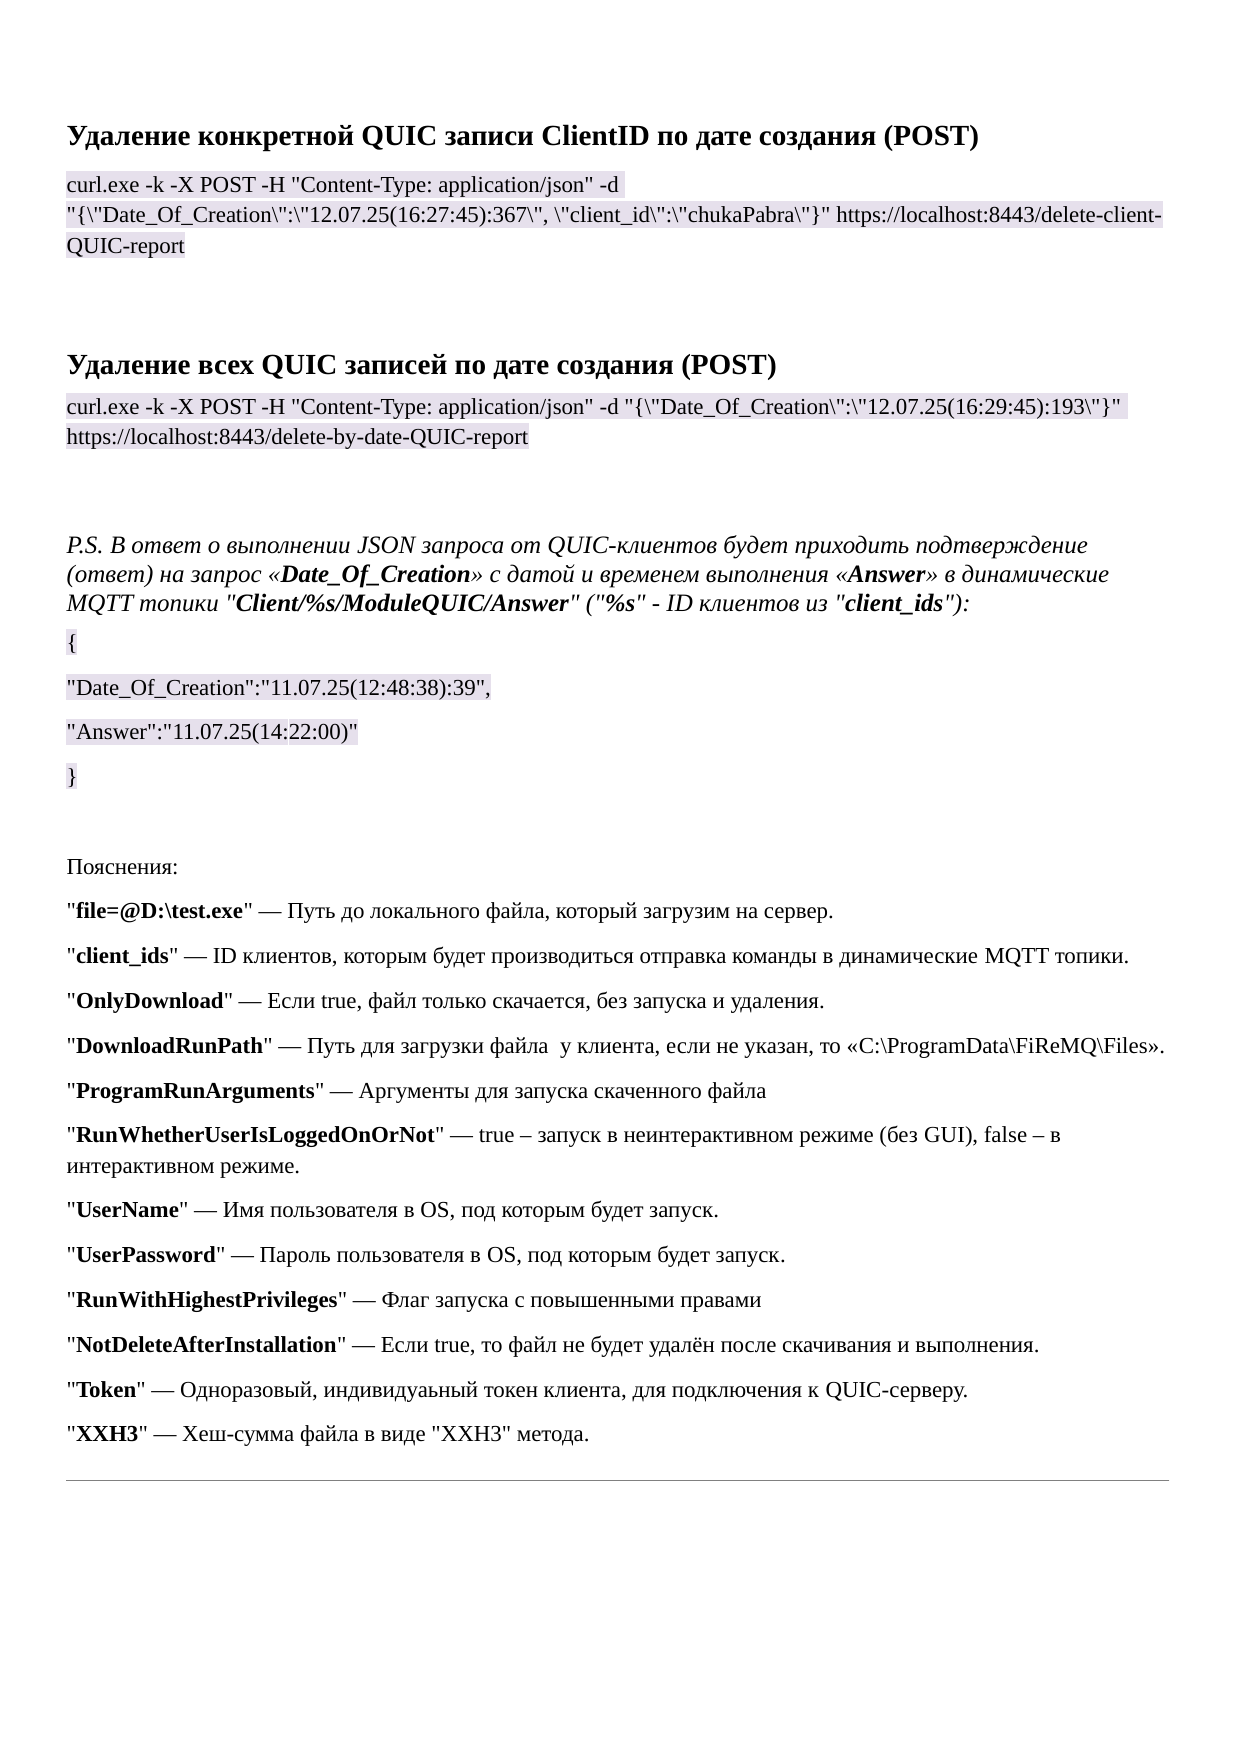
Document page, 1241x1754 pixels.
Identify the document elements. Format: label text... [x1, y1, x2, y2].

text Удаление конкретной QUIC записи ClientID по дате создания (POST) [66, 118, 1169, 152]
text "Date_Of_Creation":"11.07.25(12:48:38):39", [66, 674, 1169, 700]
text "RunWhetherUserIsLoggedOnOrNot" — true – запуск в неинтерактивном режиме (без GUI), false – в интерактивном режиме. [66, 1122, 1169, 1178]
text } [66, 763, 1169, 789]
text curl.exe -k -X POST -H "Content-Type: application/json" -d "{\"Date_Of_Creation\":\"12.07.25(16:27:45):367\", \"client_id\":\"chukaPabra\"}" https://localhost:8443/delete-client-QUIC-report [66, 171, 1169, 258]
text "RunWithHighestPrivileges" — Флаг запуска с повышенными правами [66, 1286, 1169, 1312]
subtitle Удаление всех QUIC записей по дате создания (POST) [66, 347, 1169, 380]
text "OnlyDownload" — Если true, файл только скачается, без запуска и удаления. [66, 987, 1169, 1013]
text { [66, 629, 1169, 655]
text "Token" — Одноразовый, индивидуаьный токен клиента, для подключения к QUIC-серверу. [66, 1376, 1169, 1402]
text "file=@D:\test.exe" — Путь до локального файла, который загрузим на сервер. [66, 898, 1169, 924]
text "XXH3" — Хеш-сумма файла в виде "XXH3" метода. [66, 1421, 1169, 1447]
text curl.exe -k -X POST -H "Content-Type: application/json" -d "{\"Date_Of_Creation\":\"12.07.25(16:29:45):193\"}" https://localhost:8443/delete-by-date-QUIC-report [66, 393, 1169, 449]
text "DownloadRunPath" — Путь для загрузки файла у клиента, если не указан, то «C:\ProgramData\FiReMQ\Files». [66, 1032, 1169, 1058]
subtitle P.S. В ответ о выполнении JSON запроса от QUIC-клиентов будет приходить подтверждение (ответ) на запрос «Date_Of_Creation» с датой и временем выполнения «Answer» в динамические MQTT топики "Client/%s/ModuleQUIC/Answer" ("%s" - ID клиентов из "client_ids"): [66, 530, 1169, 616]
text "NotDeleteAfterInstallation" — Если true, то файл не будет удалён после скачивания и выполнения. [66, 1331, 1169, 1357]
text "UserPassword" — Пароль пользователя в OS, под которым будет запуск. [66, 1241, 1169, 1268]
text "client_ids" — ID клиентов, которым будет производиться отправка команды в динамические MQTT топики. [66, 942, 1169, 969]
text "ProgramRunArguments" — Аргументы для запуска скаченного файла [66, 1077, 1169, 1103]
text "Answer":"11.07.25(14:22:00)" [66, 718, 1169, 745]
text Пояснения: [66, 853, 1169, 879]
text "UserName" — Имя пользователя в OS, под которым будет запуск. [66, 1197, 1169, 1223]
